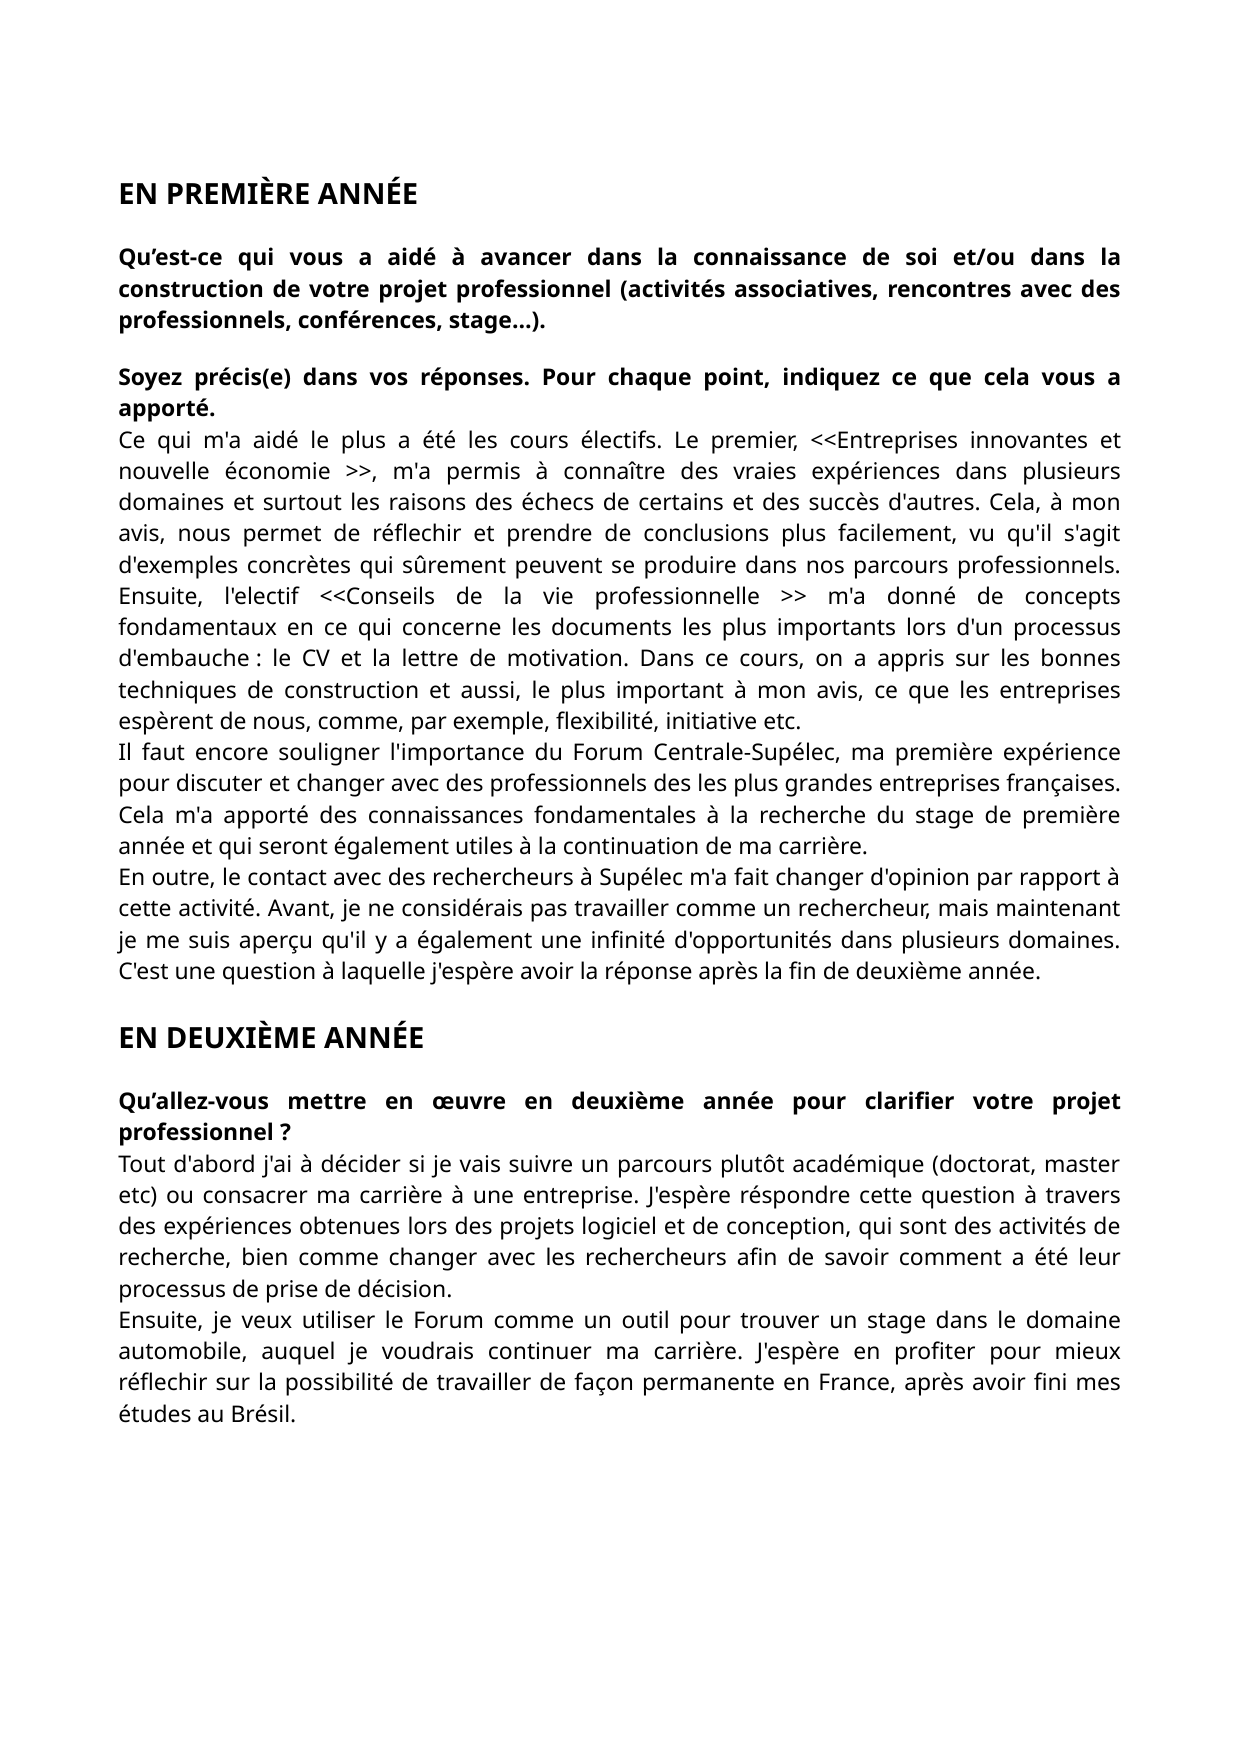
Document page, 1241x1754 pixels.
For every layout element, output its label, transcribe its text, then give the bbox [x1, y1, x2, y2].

text Tout d'abord j'ai à décider si je vais suivre un parcours plutôt académique (doctorat, master etc) ou consacrer ma carrière à une entreprise. J'espère réspondre cette question à travers des expériences obtenues lors des projets logiciel et de conception, qui sont des activités de recherche, bien comme changer avec les rechercheurs afin de savoir comment a été leur processus de prise de décision. [118, 1147, 1122, 1304]
text Qu’allez-vous mettre en œuvre en deuxième année pour clarifier votre projet professionnel ? [118, 1085, 1122, 1147]
text Ce qui m'a aidé le plus a été les cours électifs. Le premier, <<Entreprises innovantes et nouvelle économie >>, m'a permis à connaître des vraies expériences dans plusieurs domaines et surtout les raisons des échecs de certains et des succès d'autres. Cela, à mon avis, nous permet de réflechir et prendre de conclusions plus facilement, vu qu'il s'agit d'exemples concrètes qui sûrement peuvent se produire dans nos parcours professionnels. Ensuite, l'electif <<Conseils de la vie professionnelle >> m'a donné de concepts fondamentaux en ce qui concerne les documents les plus importants lors d'un processus d'embauche : le CV et la lettre de motivation. Dans ce cours, on a appris sur les bonnes techniques de construction et aussi, le plus important à mon avis, ce que les entreprises espèrent de nous, comme, par exemple, flexibilité, initiative etc. [118, 423, 1122, 736]
text EN PREMIÈRE ANNÉE [118, 173, 1122, 213]
text EN DEUXIÈME ANNÉE [118, 1017, 1122, 1057]
text Soyez précis(e) dans vos réponses. Pour chaque point, indiquez ce que cela vous a apporté. [118, 361, 1122, 423]
text En outre, le contact avec des rechercheurs à Supélec m'a fait changer d'opinion par rapport à cette activité. Avant, je ne considérais pas travailler comme un rechercheur, mais maintenant je me suis aperçu qu'il y a également une infinité d'opportunités dans plusieurs domaines. C'est une question à laquelle j'espère avoir la réponse après la fin de deuxième année. [118, 861, 1122, 986]
text Ensuite, je veux utiliser le Forum comme un outil pour trouver un stage dans le domaine automobile, auquel je voudrais continuer ma carrière. J'espère en profiter pour mieux réflechir sur la possibilité de travailler de façon permanente en France, après avoir fini mes études au Brésil. [118, 1304, 1122, 1429]
text Qu’est-ce qui vous a aidé à avancer dans la connaissance de soi et/ou dans la construction de votre projet professionnel (activités associatives, rencontres avec des professionnels, conférences, stage…). [118, 241, 1122, 335]
text Il faut encore souligner l'importance du Forum Centrale-Supélec, ma première expérience pour discuter et changer avec des professionnels des les plus grandes entreprises françaises. Cela m'a apporté des connaissances fondamentales à la recherche du stage de première année et qui seront également utiles à la continuation de ma carrière. [118, 736, 1122, 861]
